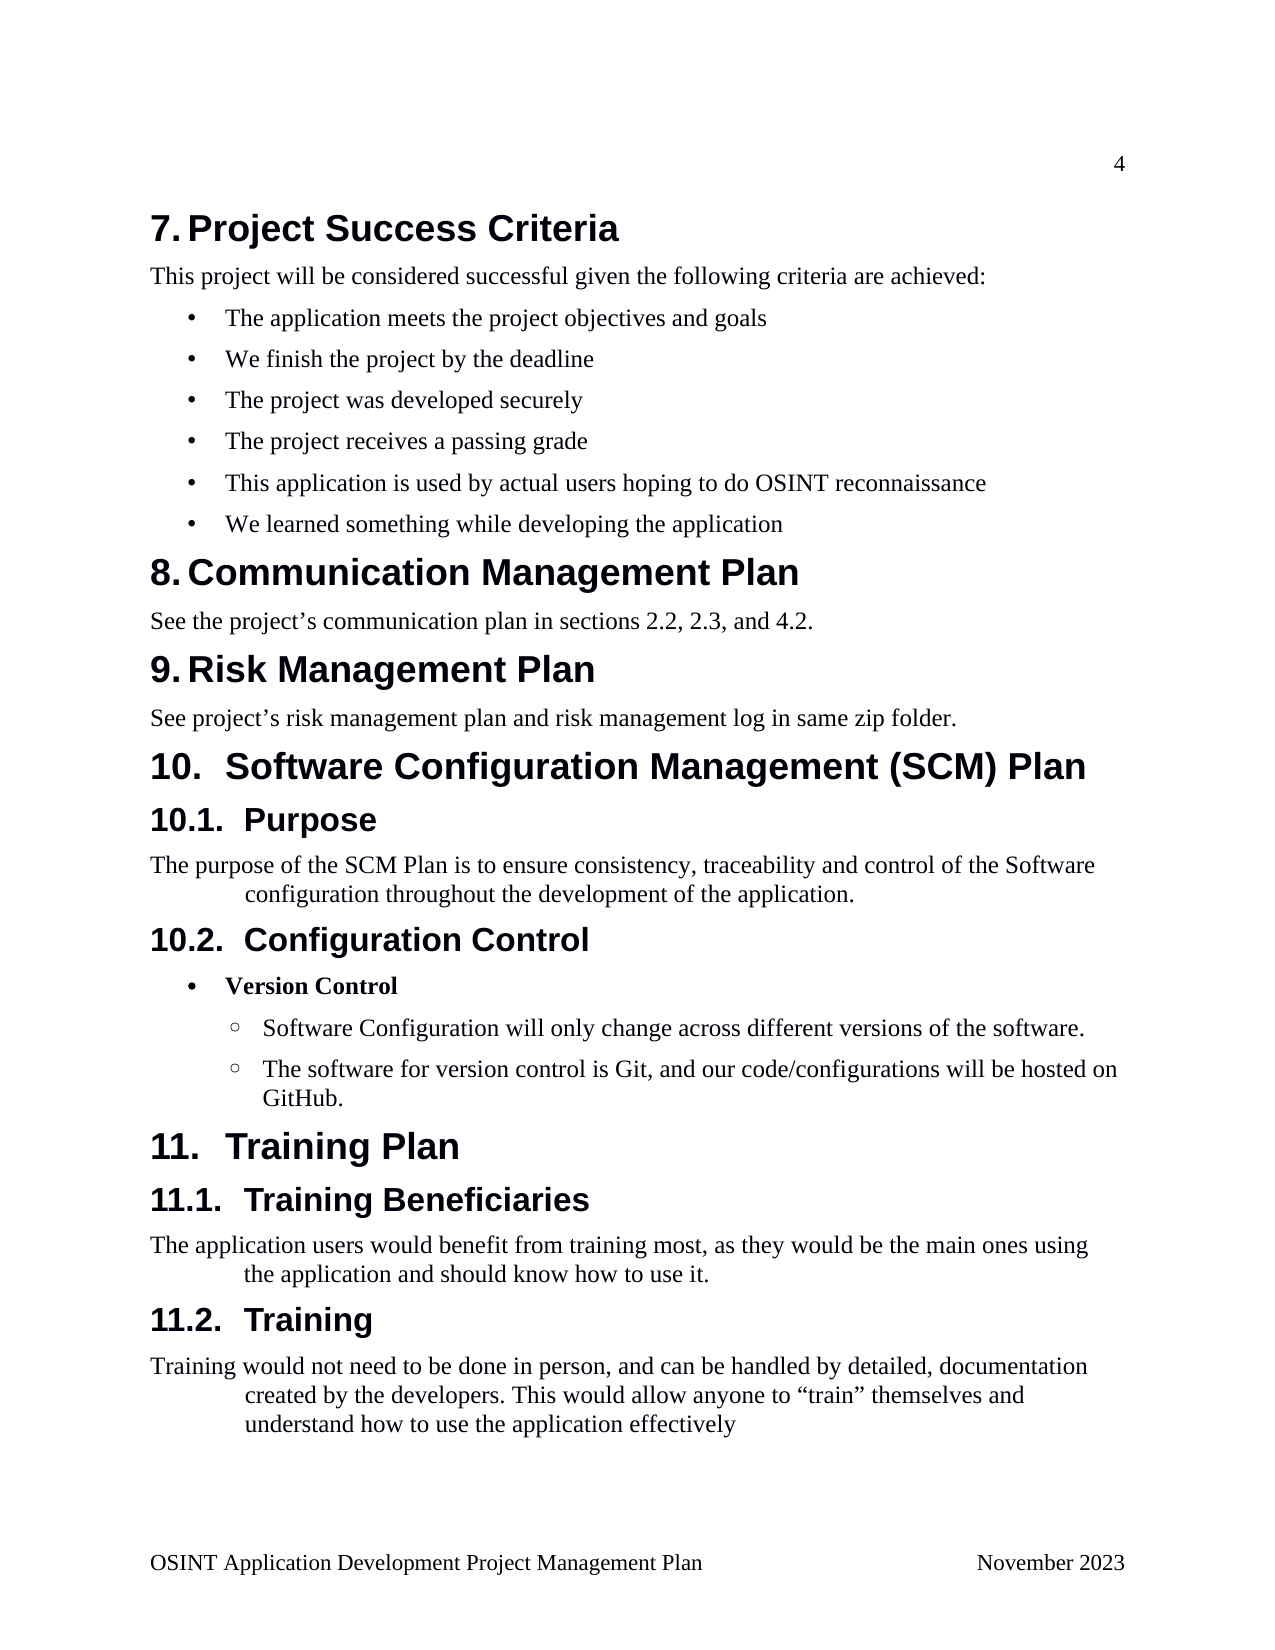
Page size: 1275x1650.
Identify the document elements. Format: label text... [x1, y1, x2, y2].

subtitle Risk Management Plan [150, 647, 1125, 690]
text This project will be considered successful given the following criteria are achieved: [150, 261, 1125, 290]
subtitle Training Beneficiaries [150, 1179, 1125, 1218]
subtitle Training Plan [150, 1124, 1125, 1167]
text See project’s risk management plan and risk management log in same zip folder. [150, 703, 1125, 731]
list The application meets the project objectives and goals [187, 303, 1125, 331]
subtitle Purpose [150, 799, 1125, 838]
list We learned something while developing the application [187, 509, 1125, 538]
text The application users would benefit from training most, as they would be the main ones using the application and should know how to use it. [150, 1231, 1125, 1288]
text The purpose of the SCM Plan is to ensure consistency, traceability and control of the Software configuration throughout the development of the application. [150, 851, 1125, 908]
list Software Configuration will only change across different versions of the software. [225, 1013, 1125, 1041]
subtitle Configuration Control [150, 921, 1125, 959]
subtitle Training [150, 1301, 1125, 1339]
list The project was developed securely [187, 385, 1125, 414]
subtitle Project Success Criteria [150, 206, 1125, 249]
list This application is used by actual users hoping to do OSINT reconnaissance [187, 468, 1125, 496]
list The project receives a passing grade [187, 426, 1125, 455]
list The software for version control is Git, and our code/configurations will be hosted on GitHub. [225, 1054, 1125, 1111]
list Version Control [187, 971, 1125, 1000]
subtitle Software Configuration Management (SCM) Plan [150, 744, 1125, 787]
text See the project’s communication plan in sections 2.2, 2.3, and 4.2. [150, 606, 1125, 634]
text Training would not need to be done in person, and can be handled by detailed, documentation created by the developers. This would allow anyone to “train” themselves and understand how to use the application effectively [150, 1351, 1125, 1438]
list We finish the project by the deadline [187, 344, 1125, 373]
subtitle Communication Management Plan [150, 550, 1125, 593]
